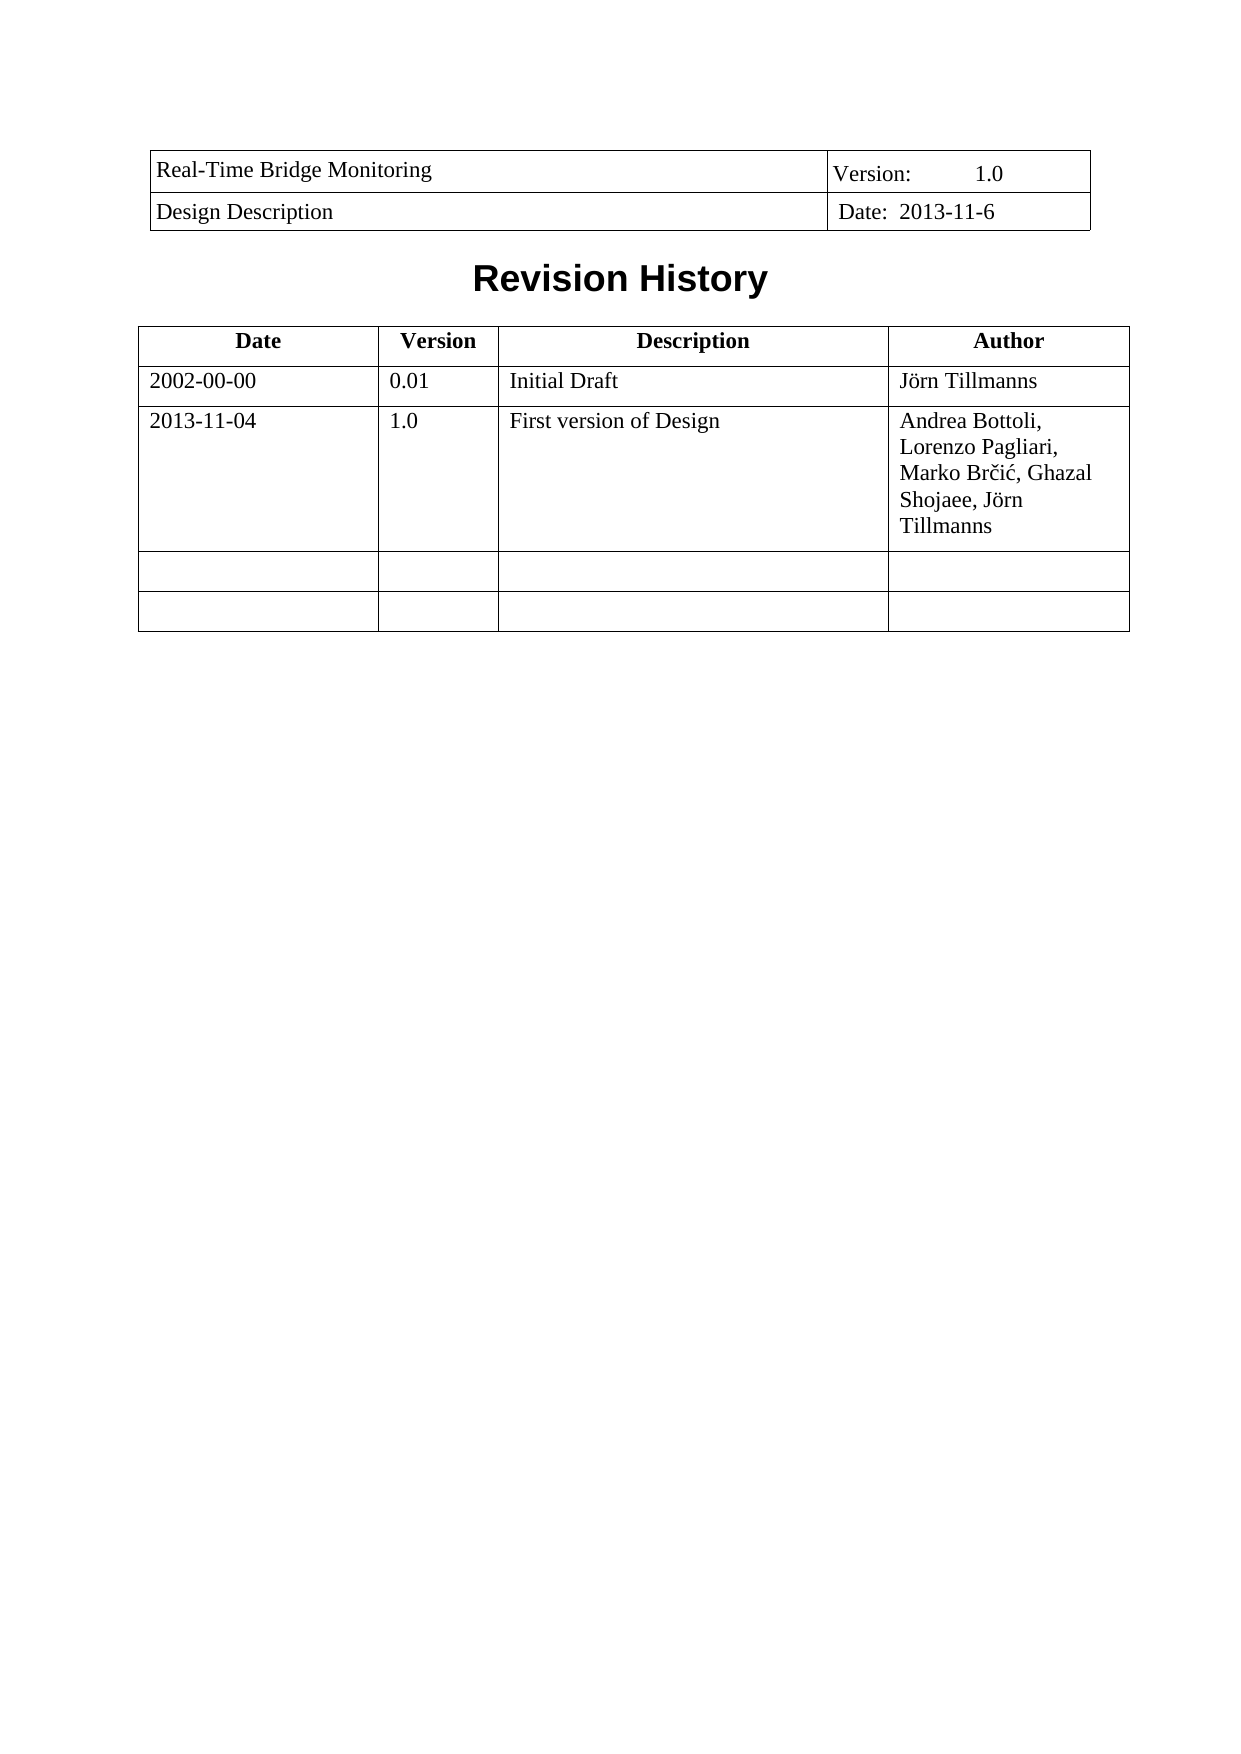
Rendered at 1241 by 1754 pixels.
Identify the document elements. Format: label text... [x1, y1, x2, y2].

table_cell 0.01 [379, 367, 498, 406]
table_cell [139, 592, 378, 631]
table_header Date [139, 327, 378, 366]
table_cell [379, 592, 498, 631]
table_header Version [379, 327, 498, 366]
table_cell [499, 592, 888, 631]
table_cell Jörn Tillmanns [889, 367, 1129, 406]
table_cell Andrea Bottoli, Lorenzo Pagliari, Marko Brčić, Ghazal Shojaee, Jörn Tillmanns [889, 407, 1129, 551]
table_header Description [499, 327, 888, 366]
table_cell 2002-00-00 [139, 367, 378, 406]
table_cell [499, 552, 888, 591]
table_cell 1.0 [379, 407, 498, 551]
table_cell 2013-11-04 [139, 407, 378, 551]
table_cell [379, 552, 498, 591]
table_cell First version of Design [499, 407, 888, 551]
table_cell [889, 592, 1129, 631]
table_cell Initial Draft [499, 367, 888, 406]
table_cell [139, 552, 378, 591]
table_header Author [889, 327, 1129, 366]
table_cell [889, 552, 1129, 591]
title Revision History [150, 256, 1090, 299]
